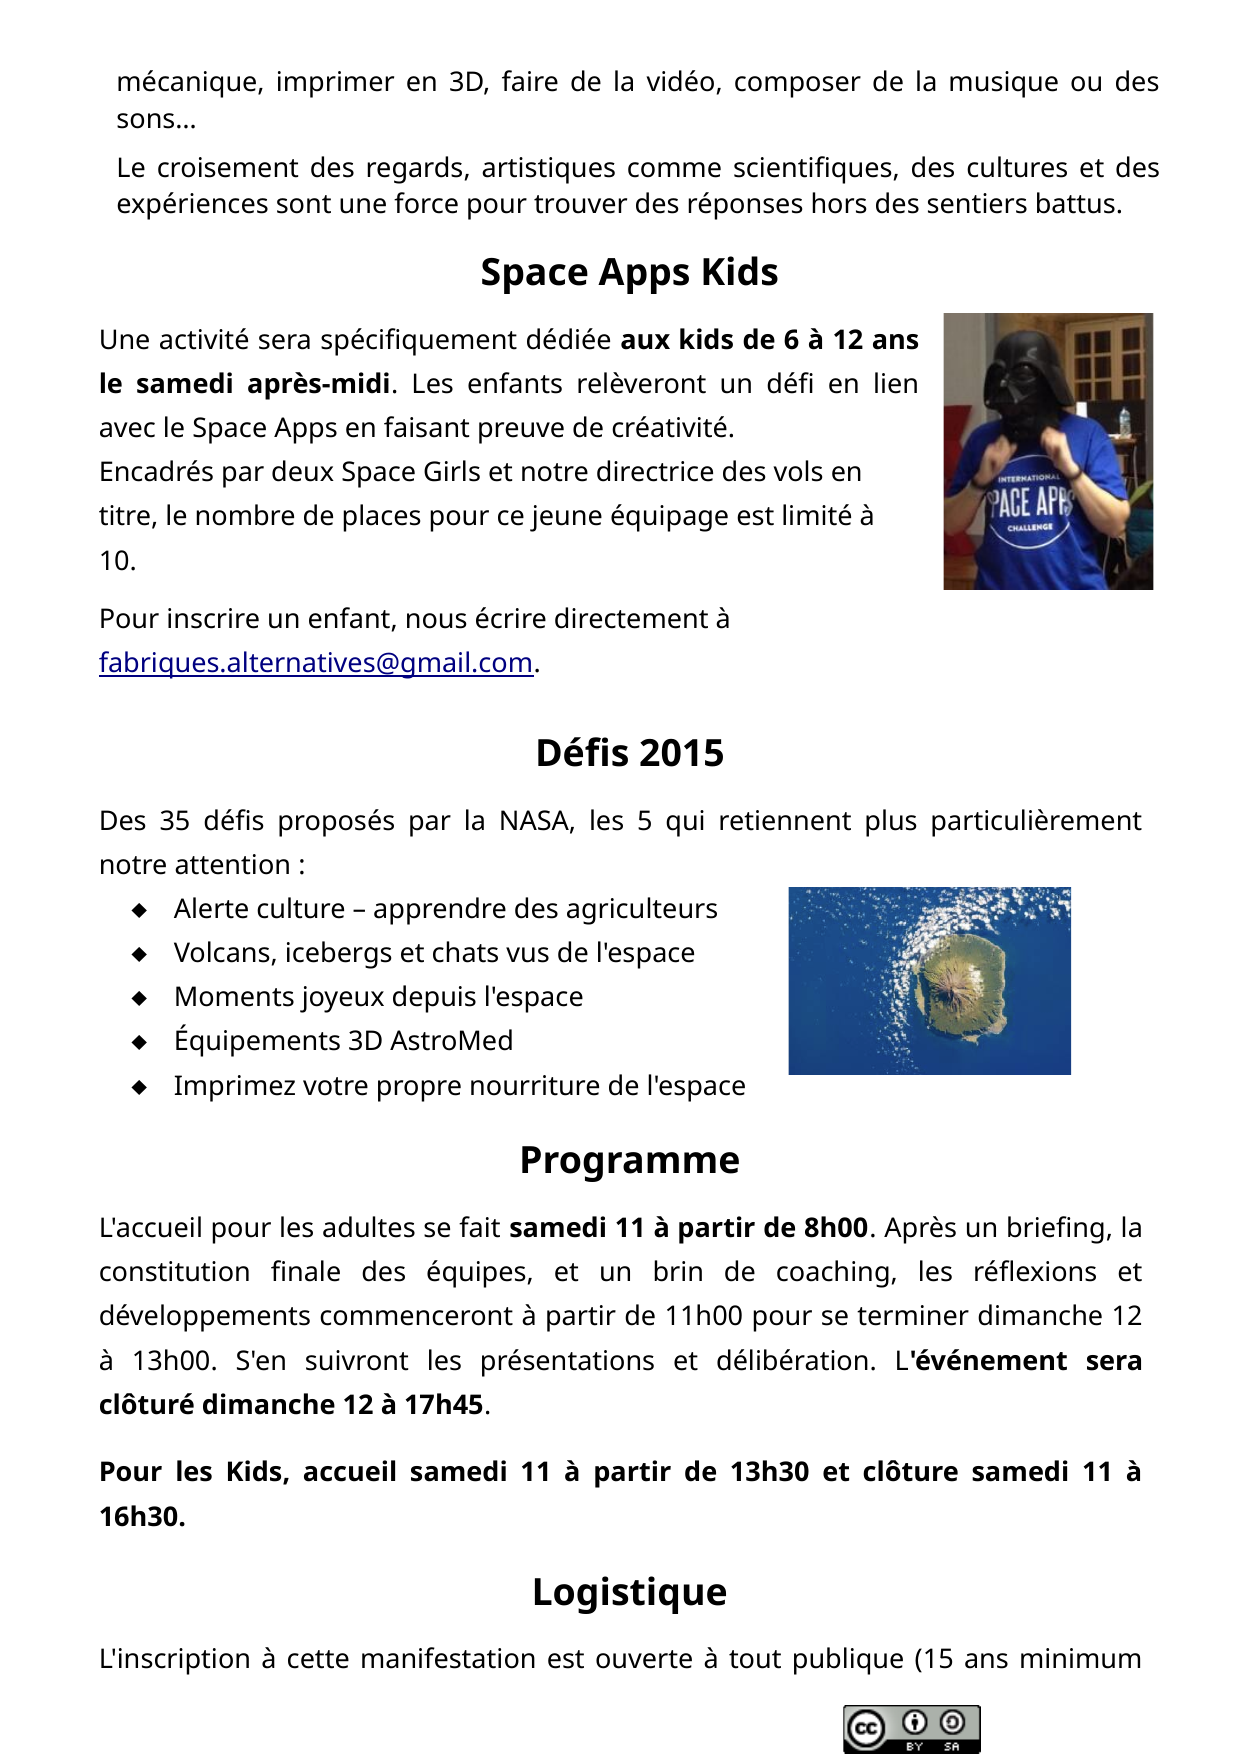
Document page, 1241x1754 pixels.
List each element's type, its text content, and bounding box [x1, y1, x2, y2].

text Encadrés par deux Space Girls et notre directrice des vols en titre, le nombre de places pour ce jeune équipage est limité à 10. [98, 453, 943, 578]
text Le croisement des regards, artistiques comme scientifiques, des cultures et des expériences sont une force pour trouver des réponses hors des sentiers battus. [116, 148, 1161, 222]
picture [788, 887, 1072, 1075]
text Défis 2015 [98, 726, 1161, 777]
text Une activité sera spécifiquement dédiée aux kids de 6 à 12 ans le samedi après-midi. Les enfants relèveront un défi en lien avec le Space Apps en faisant preuve de créativité. [98, 320, 943, 445]
text Pour les Kids, accueil samedi 11 à partir de 13h30 et clôture samedi 11 à 16h30. [98, 1453, 1143, 1534]
list Moments joyeux depuis l'espace [131, 978, 788, 1014]
list [1072, 889, 1161, 926]
text Logistique [98, 1565, 1161, 1616]
list Alerte culture – apprendre des agriculteurs [131, 889, 788, 926]
text mécanique, imprimer en 3D, faire de la vidéo, composer de la musique ou des sons… [116, 62, 1161, 136]
list Imprimez votre propre nourriture de l'espace [131, 1066, 1161, 1103]
list [1072, 1022, 1161, 1059]
picture [943, 313, 1154, 590]
text Programme [98, 1134, 1161, 1185]
list Volcans, icebergs et chats vus de l'espace [131, 933, 788, 970]
text Space Apps Kids [98, 245, 1161, 296]
list Équipements 3D AstroMed [131, 1022, 788, 1059]
text L'accueil pour les adultes se fait samedi 11 à partir de 8h00. Après un briefing, la constitution finale des équipes, et un brin de coaching, les réflexions et développements commenceront à partir de 11h00 pour se terminer dimanche 12 à 13h00. S'en suivront les présentations et délibération. L'événement sera clôturé dimanche 12 à 17h45. [98, 1208, 1143, 1422]
text L'inscription à cette manifestation est ouverte à tout publique (15 ans minimum [98, 1639, 1143, 1676]
text Des 35 défis proposés par la NASA, les 5 qui retiennent plus particulièrement notre attention : [98, 801, 1143, 882]
text Pour inscrire un enfant, nous écrire directement à fabriques.alternatives@gmail.com. [98, 600, 1161, 681]
list [1072, 978, 1161, 1014]
list [1072, 933, 1161, 970]
picture [843, 1705, 981, 1754]
